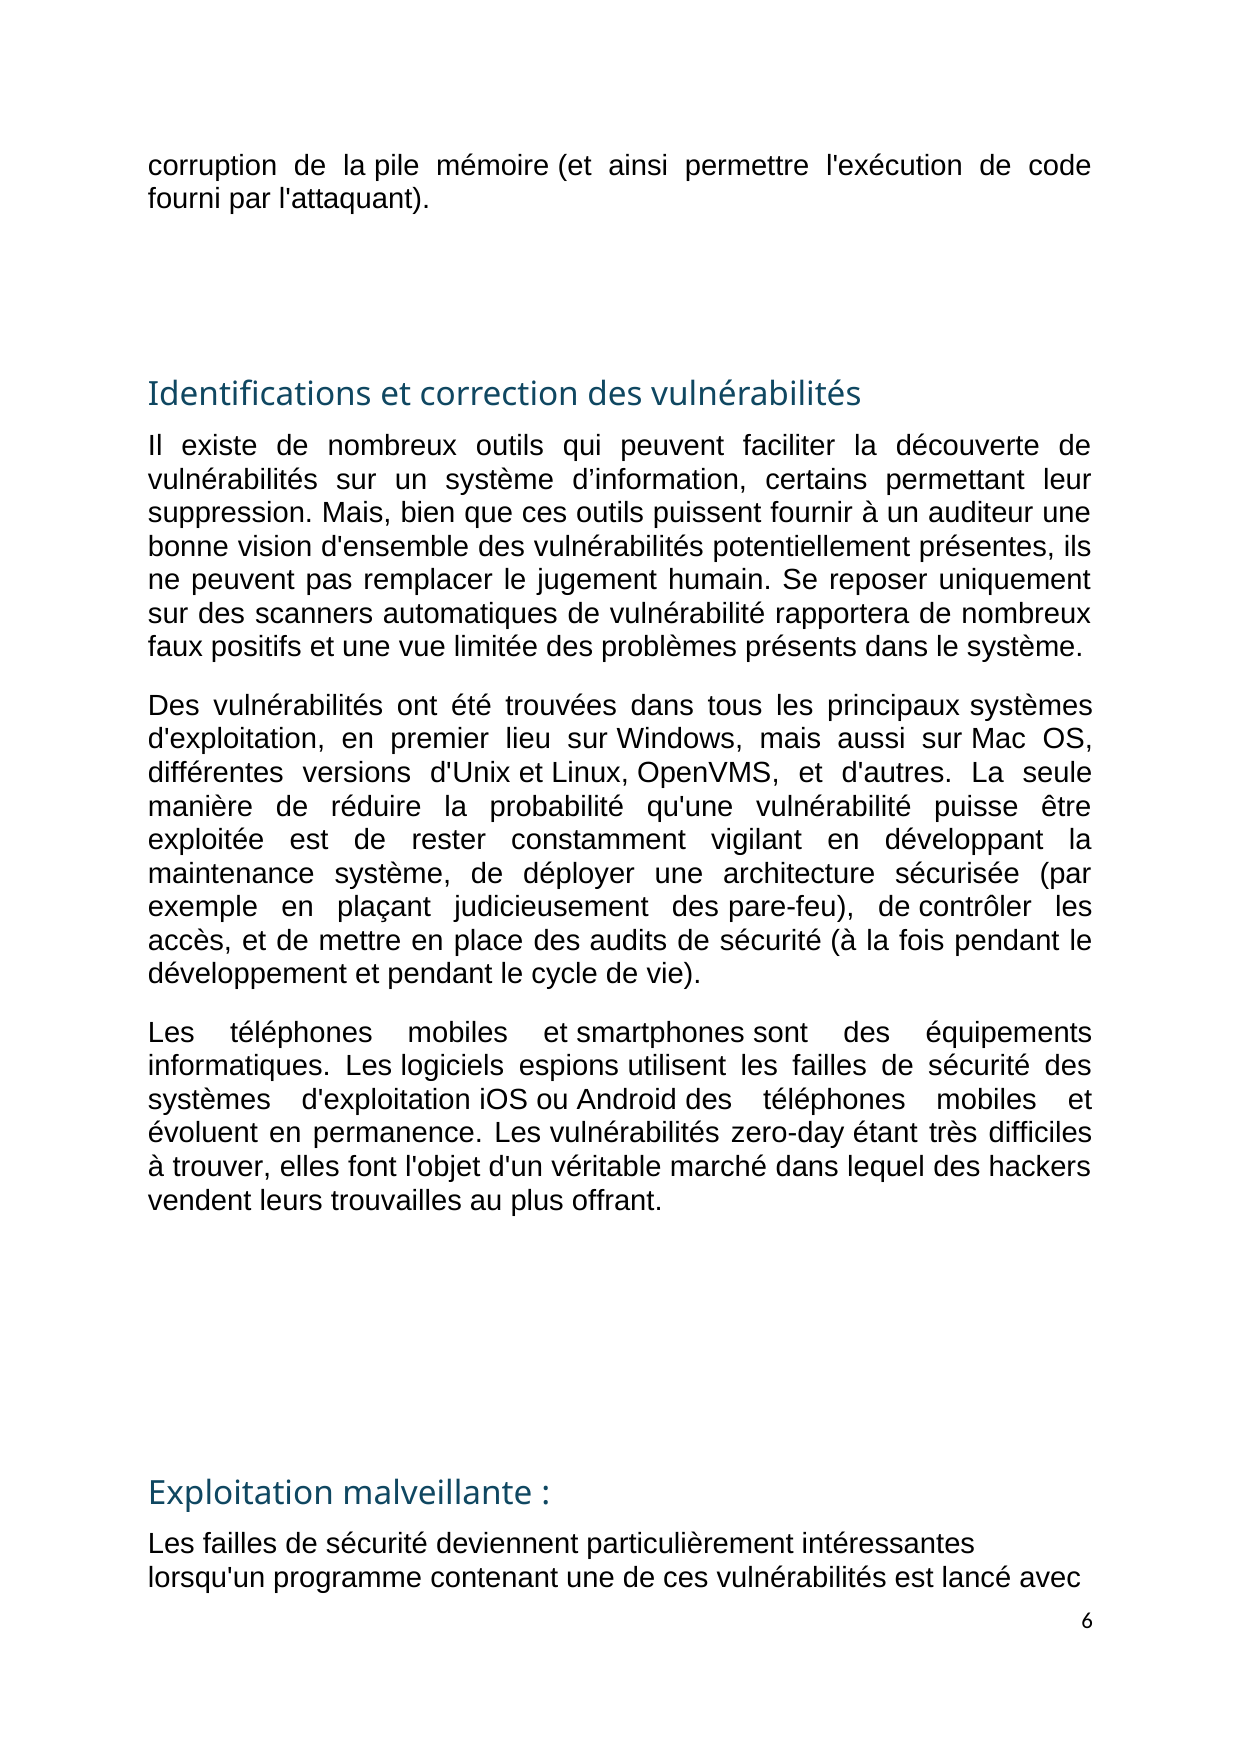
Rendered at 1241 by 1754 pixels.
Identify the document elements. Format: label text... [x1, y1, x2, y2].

text Les failles de sécurité deviennent particulièrement intéressantes lorsqu'un programme contenant une de ces vulnérabilités est lancé avec [148, 1526, 1093, 1593]
subtitle Identifications et correction des vulnérabilités [148, 370, 1093, 416]
text Les téléphones mobiles et smartphones sont des équipements informatiques. Les logiciels espions utilisent les failles de sécurité des systèmes d'exploitation iOS ou Android des téléphones mobiles et évoluent en permanence. Les vulnérabilités zero-day étant très difficiles à trouver, elles font l'objet d'un véritable marché dans lequel des hackers vendent leurs trouvailles au plus offrant. [148, 1015, 1093, 1216]
text Il existe de nombreux outils qui peuvent faciliter la découverte de vulnérabilités sur un système d’information, certains permettant leur suppression. Mais, bien que ces outils puissent fournir à un auditeur une bonne vision d'ensemble des vulnérabilités potentiellement présentes, ils ne peuvent pas remplacer le jugement humain. Se reposer uniquement sur des scanners automatiques de vulnérabilité rapportera de nombreux faux positifs et une vue limitée des problèmes présents dans le système. [148, 428, 1093, 663]
text corruption de la pile mémoire (et ainsi permettre l'exécution de code fourni par l'attaquant). [148, 148, 1093, 215]
text Des vulnérabilités ont été trouvées dans tous les principaux systèmes d'exploitation, en premier lieu sur Windows, mais aussi sur Mac OS, différentes versions d'Unix et Linux, OpenVMS, et d'autres. La seule manière de réduire la probabilité qu'une vulnérabilité puisse être exploitée est de rester constamment vigilant en développant la maintenance système, de déployer une architecture sécurisée (par exemple en plaçant judicieusement des pare-feu), de contrôler les accès, et de mettre en place des audits de sécurité (à la fois pendant le développement et pendant le cycle de vie). [148, 688, 1093, 990]
subtitle Exploitation malveillante : [148, 1468, 1093, 1514]
